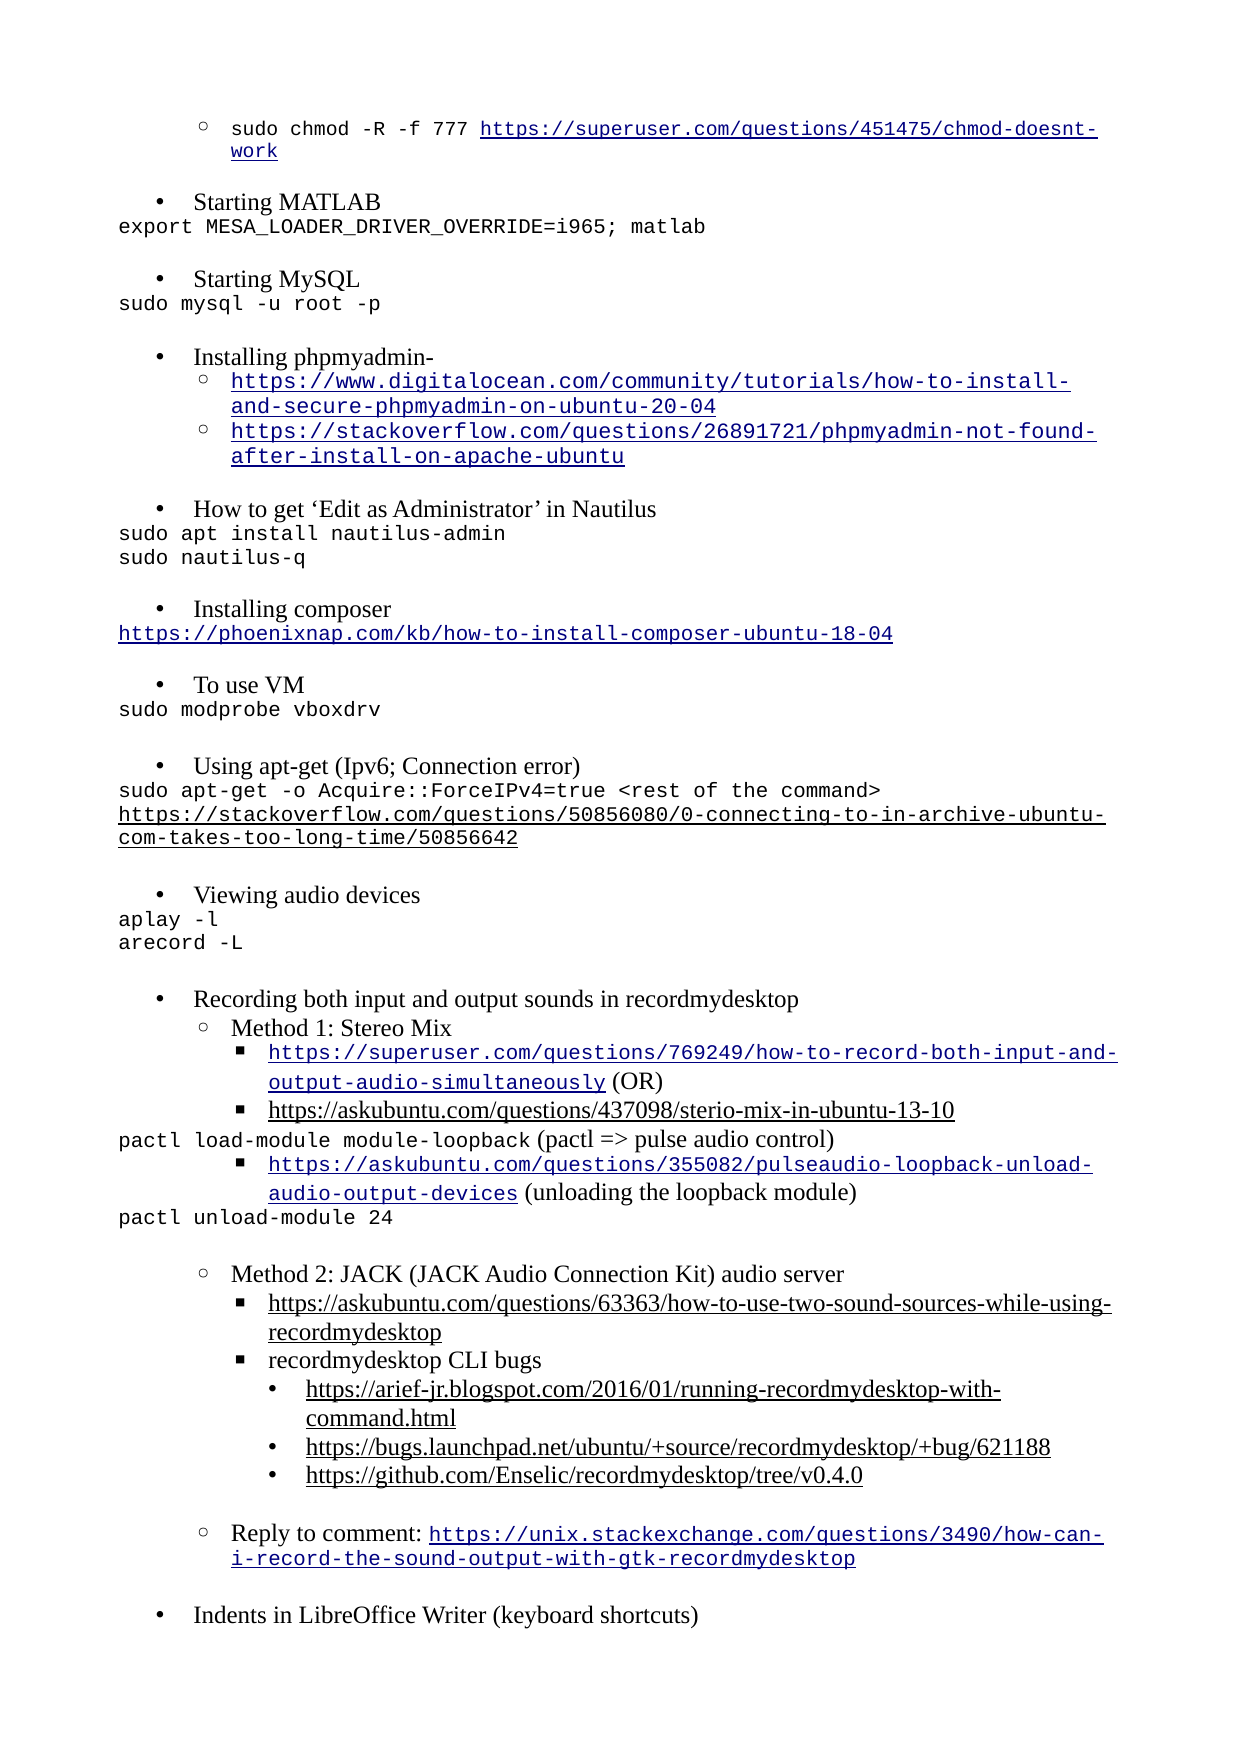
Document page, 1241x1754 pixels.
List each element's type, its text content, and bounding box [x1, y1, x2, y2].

text sudo apt-get -o Acquire::ForceIPv4=true <rest of the command> [118, 780, 1122, 804]
list Installing composer [156, 594, 1122, 623]
list To use VM [156, 670, 1122, 699]
list Recording both input and output sounds in recordmydesktop [156, 984, 1122, 1013]
list Indents in LibreOffice Writer (keyboard shortcuts) [156, 1600, 1122, 1629]
text arecord -L [118, 932, 1122, 956]
text https://phoenixnap.com/kb/how-to-install-composer-ubuntu-18-04 [118, 623, 1122, 647]
list Viewing audio devices [156, 880, 1122, 908]
list Method 1: Stereo Mix [193, 1013, 1122, 1042]
list Installing phpmyadmin- [156, 342, 1122, 371]
list Starting MySQL [156, 264, 1122, 293]
list https://askubuntu.com/questions/63363/how-to-use-two-sound-sources-while-using-recordmydesktop [231, 1288, 1122, 1346]
list How to get ‘Edit as Administrator’ in Nautilus [156, 494, 1122, 523]
list https://stackoverflow.com/questions/26891721/phpmyadmin-not-found-after-install-on-apache-ubuntu [193, 420, 1122, 470]
text sudo modprobe vboxdrv [118, 699, 1122, 723]
list https://www.digitalocean.com/community/tutorials/how-to-install-and-secure-phpmyadmin-on-ubuntu-20-04 [193, 371, 1122, 420]
text aplay -l [118, 908, 1122, 932]
list https://bugs.launchpad.net/ubuntu/+source/recordmydesktop/+bug/621188 [268, 1432, 1122, 1461]
list https://github.com/Enselic/recordmydesktop/tree/v0.4.0 [268, 1461, 1122, 1489]
list https://arief-jr.blogspot.com/2016/01/running-recordmydesktop-with-command.html [268, 1374, 1122, 1432]
list Method 2: JACK (JACK Audio Connection Kit) audio server [193, 1259, 1122, 1288]
text sudo apt install nautilus-admin [118, 523, 1122, 547]
text sudo mysql -u root -p [118, 293, 1122, 317]
list https://superuser.com/questions/769249/how-to-record-both-input-and-output-audio-simultaneously (OR) [231, 1042, 1122, 1095]
list recordmydesktop CLI bugs [231, 1346, 1122, 1374]
text sudo nautilus-q [118, 547, 1122, 571]
list sudo chmod -R -f 777 https://superuser.com/questions/451475/chmod-doesnt-work [193, 118, 1122, 164]
text https://stackoverflow.com/questions/50856080/0-connecting-to-in-archive-ubuntu-com-takes-too-long-time/50856642 [118, 804, 1122, 851]
text pactl load-module module-loopback (pactl => pulse audio control) [118, 1124, 1122, 1154]
text export MESA_LOADER_DRIVER_OVERRIDE=i965; matlab [118, 216, 1122, 240]
list Starting MATLAB [156, 187, 1122, 216]
list Reply to comment: https://unix.stackexchange.com/questions/3490/how-can-i-record-the-sound-output-with-gtk-recordmydesktop [193, 1518, 1122, 1571]
list https://askubuntu.com/questions/437098/sterio-mix-in-ubuntu-13-10 [231, 1095, 1122, 1124]
list Using apt-get (Ipv6; Connection error) [156, 751, 1122, 780]
list https://askubuntu.com/questions/355082/pulseaudio-loopback-unload-audio-output-devices (unloading the loopback module) [231, 1154, 1122, 1207]
text pactl unload-module 24 [118, 1207, 1122, 1231]
